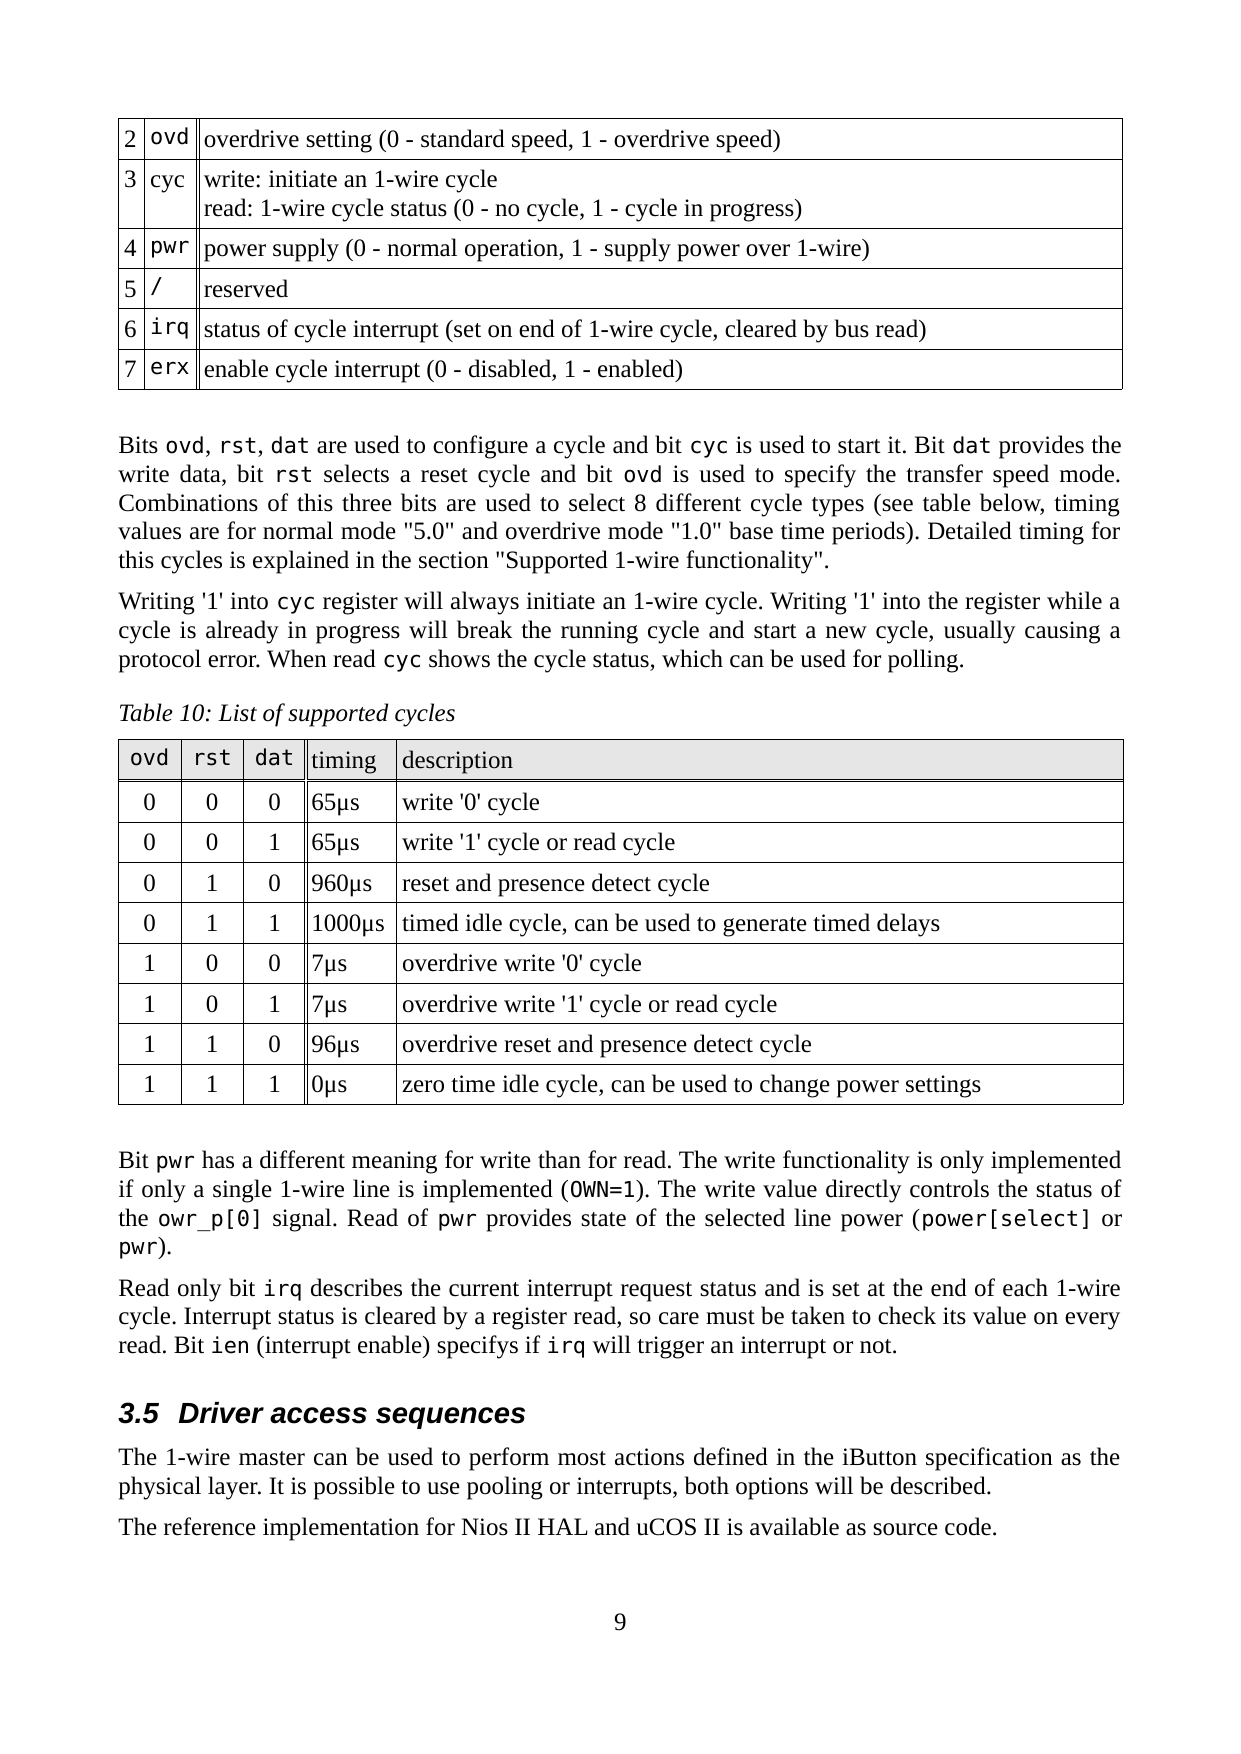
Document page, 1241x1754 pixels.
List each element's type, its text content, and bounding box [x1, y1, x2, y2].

table_cell power supply (0 - normal operation, 1 - supply power over 1-wire) [200, 229, 1122, 268]
table_cell 7μs [308, 944, 396, 983]
table_cell 4 [119, 229, 144, 268]
table_cell timed idle cycle, can be used to generate timed delays [397, 903, 1123, 943]
table_header ovd [119, 740, 181, 779]
table_cell 0 [119, 823, 181, 862]
table_header description [397, 740, 1123, 779]
table_cell 0 [119, 903, 181, 943]
table_cell write '1' cycle or read cycle [397, 823, 1123, 862]
table_cell 1 [119, 1065, 181, 1104]
table_cell overdrive write '0' cycle [397, 944, 1123, 983]
table_cell enable cycle interrupt (0 - disabled, 1 - enabled) [200, 350, 1122, 389]
table_cell 7μs [308, 984, 396, 1023]
table_cell reset and presence detect cycle [397, 863, 1123, 902]
table_cell 1 [182, 903, 243, 943]
table_cell overdrive reset and presence detect cycle [397, 1024, 1123, 1063]
table_cell reserved [200, 269, 1122, 308]
table_cell 96μs [308, 1024, 396, 1063]
table_cell 0 [244, 782, 304, 822]
text The 1-wire master can be used to perform most actions defined in the iButton specification as the physical layer. It is possible to use pooling or interrupts, both options will be described. [118, 1442, 1122, 1500]
table_cell write: initiate an 1-wire cycle read: 1-wire cycle status (0 - no cycle, 1 - cycle in progress) [200, 160, 1122, 227]
table_cell 1 [244, 903, 304, 943]
table_cell 3 [119, 160, 144, 227]
table_header rst [182, 740, 243, 779]
table_cell erx [145, 350, 196, 389]
table_cell / [145, 269, 196, 308]
table_cell overdrive setting (0 - standard speed, 1 - overdrive speed) [200, 119, 1122, 158]
table_cell 1 [182, 1065, 243, 1104]
table_cell status of cycle interrupt (set on end of 1-wire cycle, cleared by bus read) [200, 309, 1122, 348]
subtitle Driver access sequences [118, 1396, 1122, 1430]
table_cell 65μs [308, 782, 396, 822]
table_cell 0 [182, 944, 243, 983]
text Read only bit irq describes the current interrupt request status and is set at the end of each 1-wire cycle. Interrupt status is cleared by a register read, so care must be taken to check its value on every read. Bit ien (interrupt enable) specifys if irq will trigger an interrupt or not. [118, 1273, 1122, 1359]
text Bit pwr has a different meaning for write than for read. The write functionality is only implemented if only a single 1-wire line is implemented (OWN=1). The write value directly controls the status of the owr_p[0] signal. Read of pwr provides state of the selected line power (power[select] or pwr). [118, 1145, 1122, 1260]
table_cell 0 [244, 1024, 304, 1063]
table_cell zero time idle cycle, can be used to change power settings [397, 1065, 1123, 1104]
table_cell 2 [119, 119, 144, 158]
table_cell 6 [119, 309, 144, 348]
table_cell 0 [244, 863, 304, 902]
table_header timing [308, 740, 396, 779]
table_cell 1 [119, 944, 181, 983]
table_cell cyc [145, 160, 196, 227]
text Table 10: List of supported cycles [118, 698, 1122, 726]
table_cell 0 [244, 944, 304, 983]
table_cell 1 [182, 863, 243, 902]
table_cell 0 [119, 863, 181, 902]
table_cell 1 [244, 1065, 304, 1104]
text Writing '1' into cyc register will always initiate an 1-wire cycle. Writing '1' into the register while a cycle is already in progress will break the running cycle and start a new cycle, usually causing a protocol error. When read cyc shows the cycle status, which can be used for polling. [118, 586, 1122, 673]
table_cell 5 [119, 269, 144, 308]
table_cell overdrive write '1' cycle or read cycle [397, 984, 1123, 1023]
table_header dat [244, 740, 304, 779]
table_cell 1 [182, 1024, 243, 1063]
table_cell 1 [119, 984, 181, 1023]
table_cell 1 [119, 1024, 181, 1063]
table_cell 0 [119, 782, 181, 822]
table_cell 7 [119, 350, 144, 389]
table_cell irq [145, 309, 196, 348]
text The reference implementation for Nios II HAL and uCOS II is available as source code. [118, 1512, 1122, 1541]
table_cell 1 [244, 984, 304, 1023]
table_cell 960μs [308, 863, 396, 902]
table_cell 1000μs [308, 903, 396, 943]
table_cell 0μs [308, 1065, 396, 1104]
text Bits ovd, rst, dat are used to configure a cycle and bit cyc is used to start it. Bit dat provides the write data, bit rst selects a reset cycle and bit ovd is used to specify the transfer speed mode. Combinations of this three bits are used to select 8 different cycle types (see table below, timing values are for normal mode "5.0" and overdrive mode "1.0" base time periods). Detailed timing for this cycles is explained in the section "Supported 1-wire functionality". [118, 430, 1122, 574]
table_cell 0 [182, 782, 243, 822]
table_cell 0 [182, 823, 243, 862]
table_cell write '0' cycle [397, 782, 1123, 822]
table_cell 65μs [308, 823, 396, 862]
table_cell ovd [145, 119, 196, 158]
table_cell pwr [145, 229, 196, 268]
table_cell 0 [182, 984, 243, 1023]
table_cell 1 [244, 823, 304, 862]
